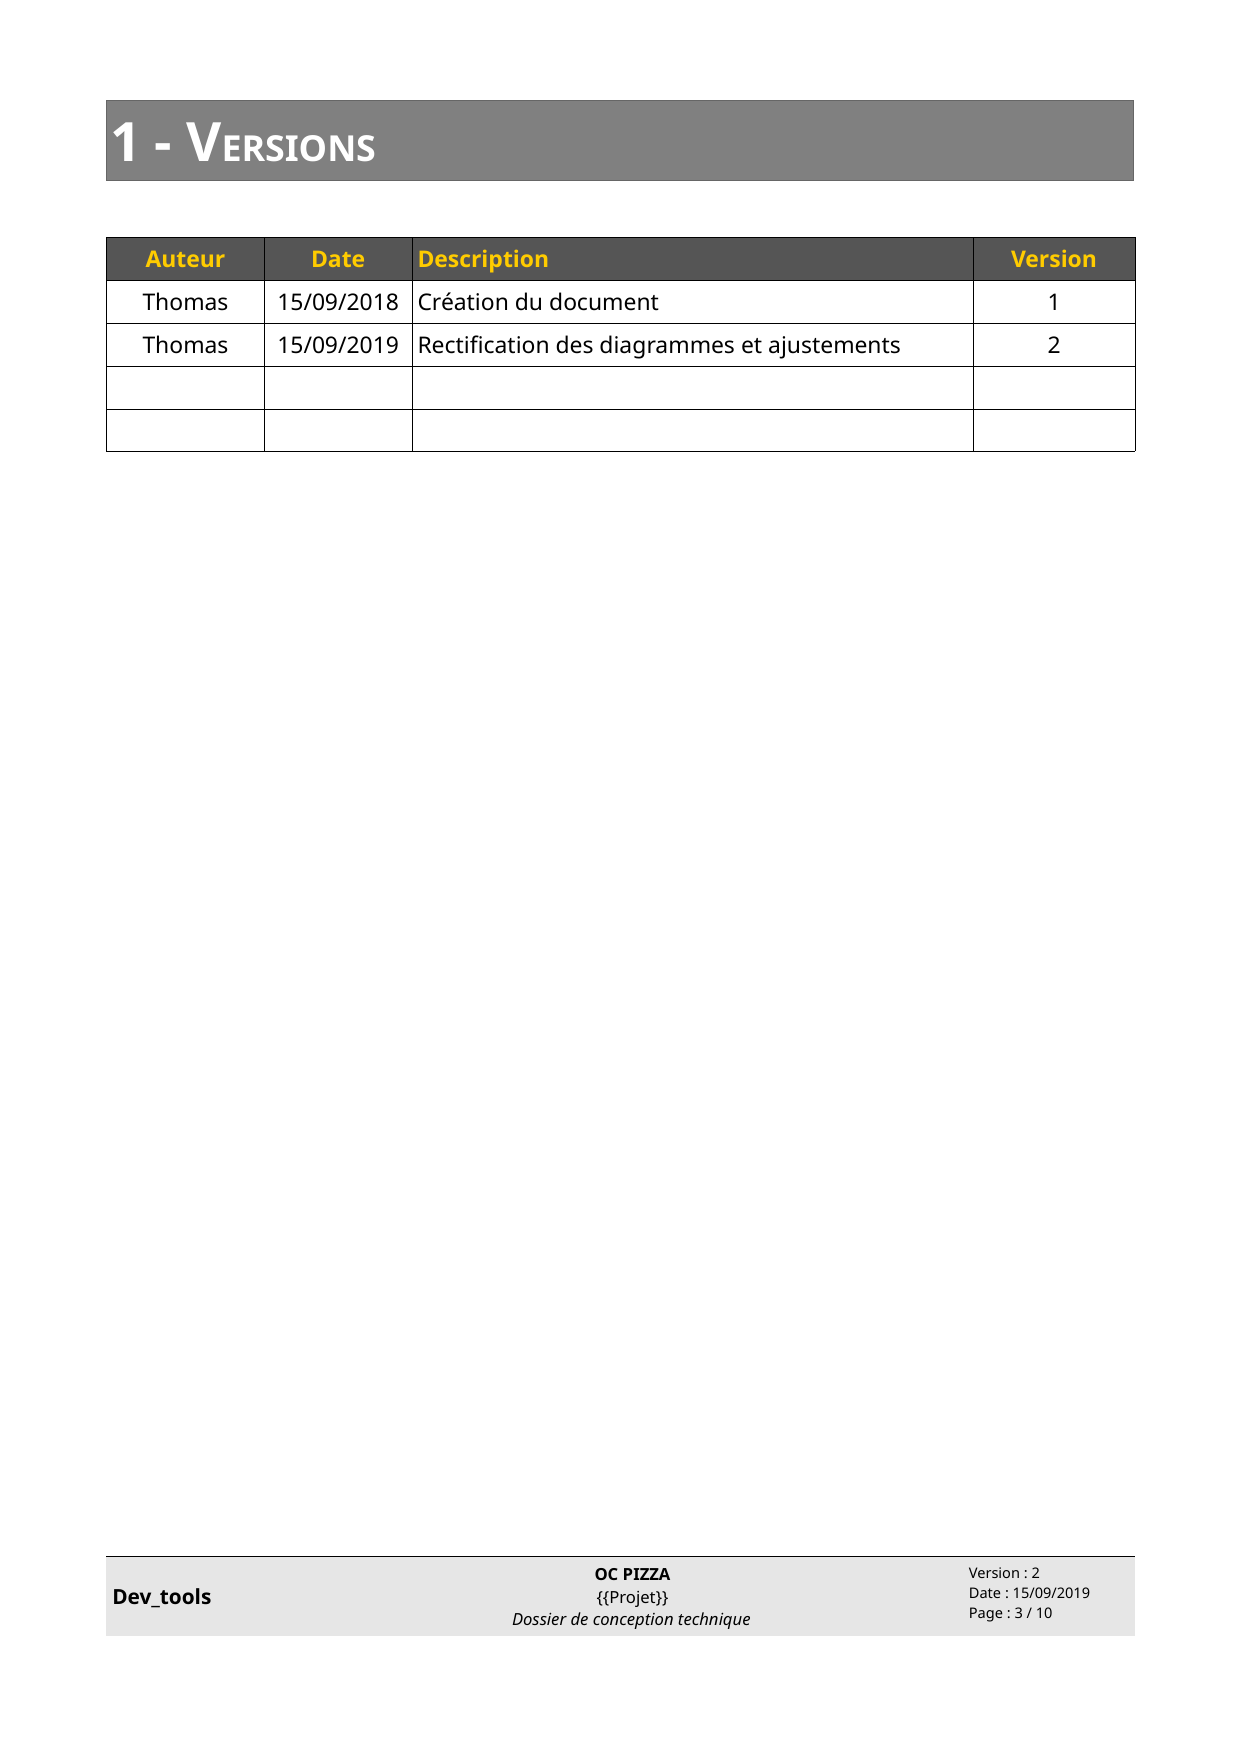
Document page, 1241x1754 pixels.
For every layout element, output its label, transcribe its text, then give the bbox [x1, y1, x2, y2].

table_cell [265, 410, 412, 451]
table_cell [974, 410, 1135, 451]
table_cell Création du document [413, 281, 973, 323]
table_cell Thomas [107, 324, 264, 366]
table_cell [107, 367, 264, 408]
table_cell [413, 410, 973, 451]
table_cell 1 [974, 281, 1135, 323]
table_header Description [413, 238, 973, 280]
table_cell 15/09/2018 [265, 281, 412, 323]
table_header Auteur [107, 238, 264, 280]
table_cell Rectification des diagrammes et ajustements [413, 324, 973, 366]
table_cell Thomas [107, 281, 264, 323]
table_cell [265, 367, 412, 408]
subtitle Versions [107, 101, 1133, 180]
table_cell 2 [974, 324, 1135, 366]
table_cell 15/09/2019 [265, 324, 412, 366]
table_cell [107, 410, 264, 451]
table_header Date [265, 238, 412, 280]
table_cell [974, 367, 1135, 408]
table_header Version [974, 238, 1135, 280]
table_cell [413, 367, 973, 408]
